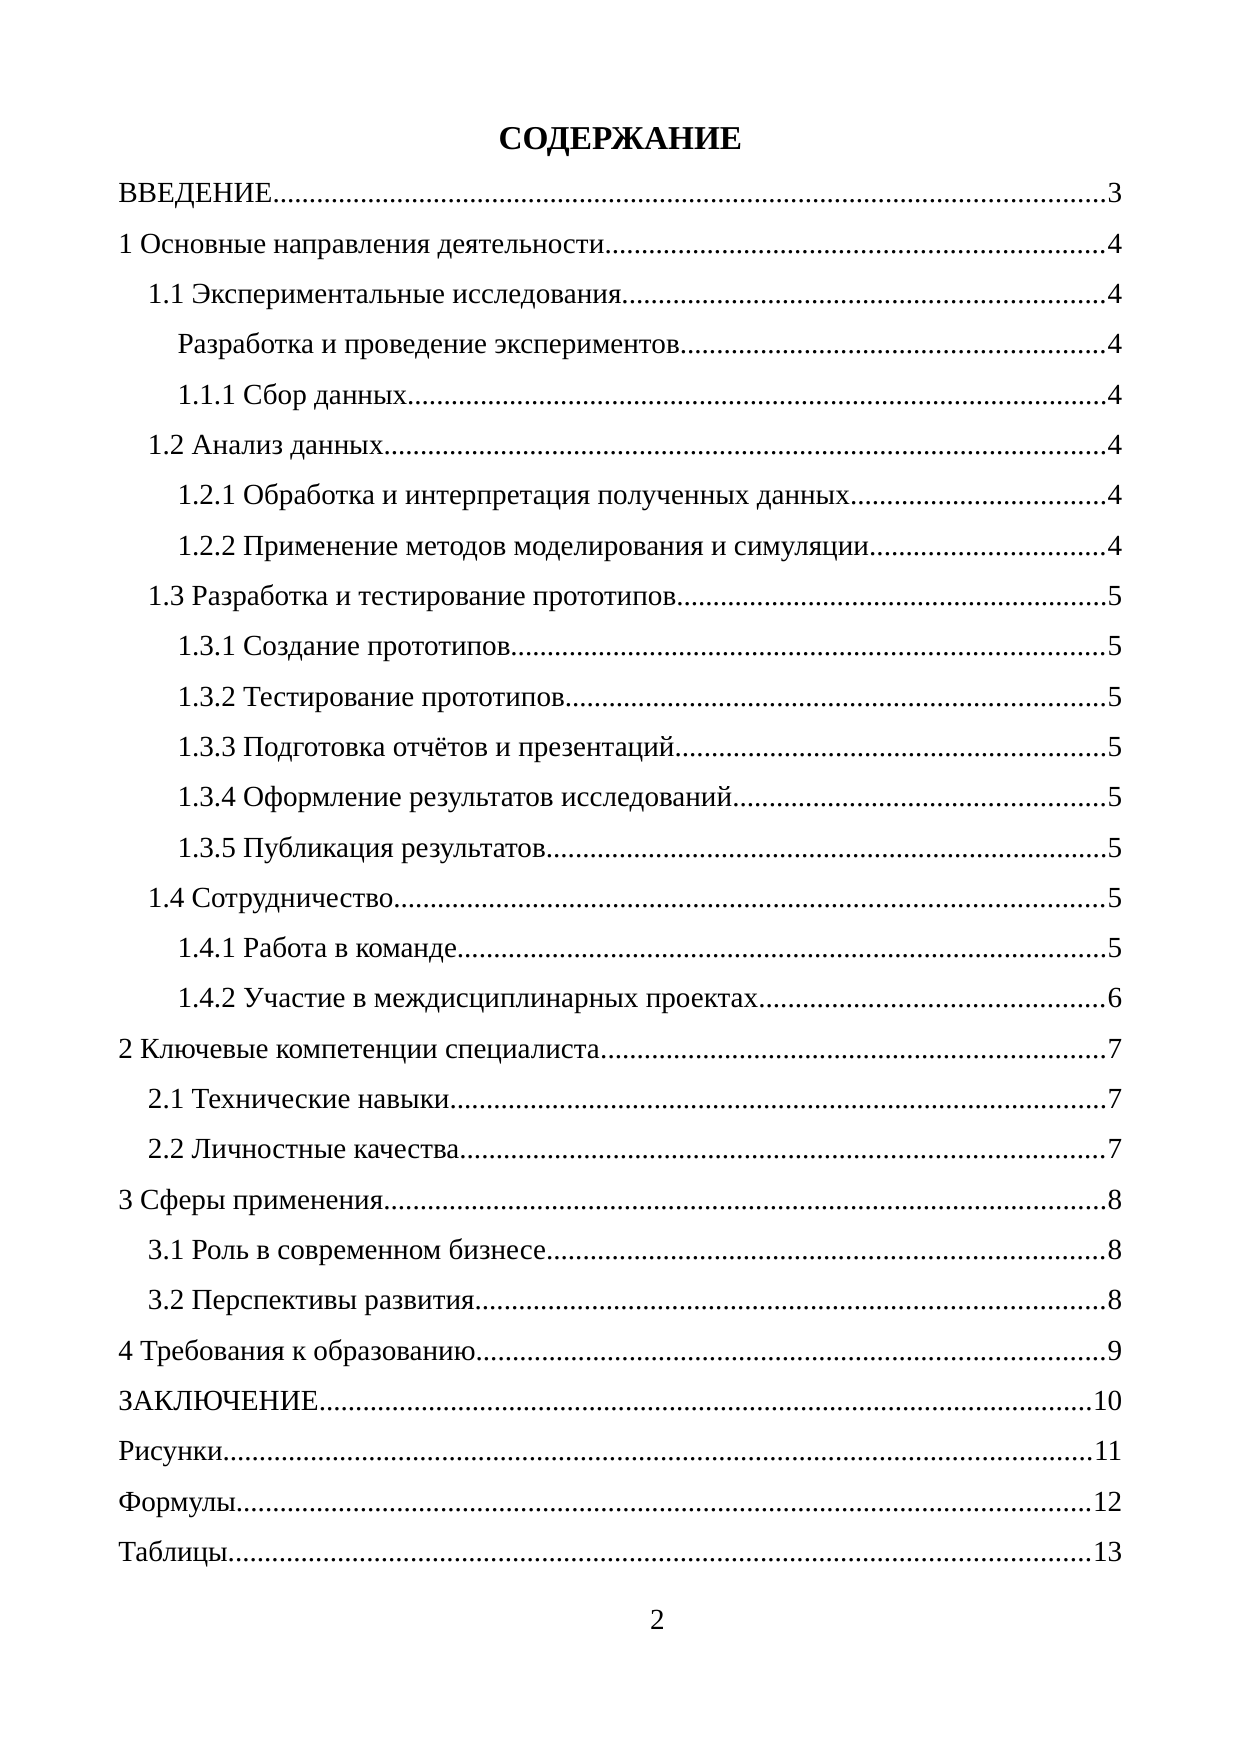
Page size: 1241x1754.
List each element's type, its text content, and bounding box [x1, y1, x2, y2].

text Разработка и проведение экспериментов 4 [177, 327, 1122, 360]
text 1.1 Экспериментальные исследования 4 [148, 276, 1122, 310]
text 1.3.5 Публикация результатов 5 [177, 830, 1122, 863]
text 2.1 Технические навыки 7 [148, 1081, 1122, 1115]
text 1.3 Разработка и тестирование прототипов 5 [148, 578, 1122, 612]
text ЗАКЛЮЧЕНИЕ 10 [118, 1383, 1122, 1417]
subtitle Содержание [118, 118, 1122, 156]
text 3 Сферы применения 8 [118, 1182, 1122, 1215]
text 3.2 Перспективы развития 8 [148, 1282, 1122, 1316]
text 1.2.1 Обработка и интерпретация полученных данных 4 [177, 477, 1122, 511]
text 3.1 Роль в современном бизнесе 8 [148, 1232, 1122, 1266]
text 1.3.2 Тестирование прототипов 5 [177, 679, 1122, 712]
text 1.2 Анализ данных 4 [148, 427, 1122, 461]
text Таблицы 13 [118, 1534, 1122, 1568]
text 4 Требования к образованию 9 [118, 1333, 1122, 1366]
text 1.3.1 Создание прототипов 5 [177, 628, 1122, 662]
text 1.3.4 Оформление результатов исследований 5 [177, 779, 1122, 813]
text ВВЕДЕНИЕ 3 [118, 176, 1122, 209]
text 1.1.1 Сбор данных 4 [177, 377, 1122, 410]
text 1.4.2 Участие в междисциплинарных проектах 6 [177, 981, 1122, 1014]
text 1.4 Сотрудничество 5 [148, 880, 1122, 913]
text 2.2 Личностные качества 7 [148, 1132, 1122, 1165]
text 1.3.3 Подготовка отчётов и презентаций 5 [177, 729, 1122, 763]
text 2 Ключевые компетенции специалиста 7 [118, 1031, 1122, 1064]
text 1.2.2 Применение методов моделирования и симуляции 4 [177, 528, 1122, 561]
text Формулы 12 [118, 1484, 1122, 1517]
text Рисунки 11 [118, 1433, 1122, 1467]
text 1 Основные направления деятельности 4 [118, 226, 1122, 259]
text 1.4.1 Работа в команде 5 [177, 930, 1122, 964]
